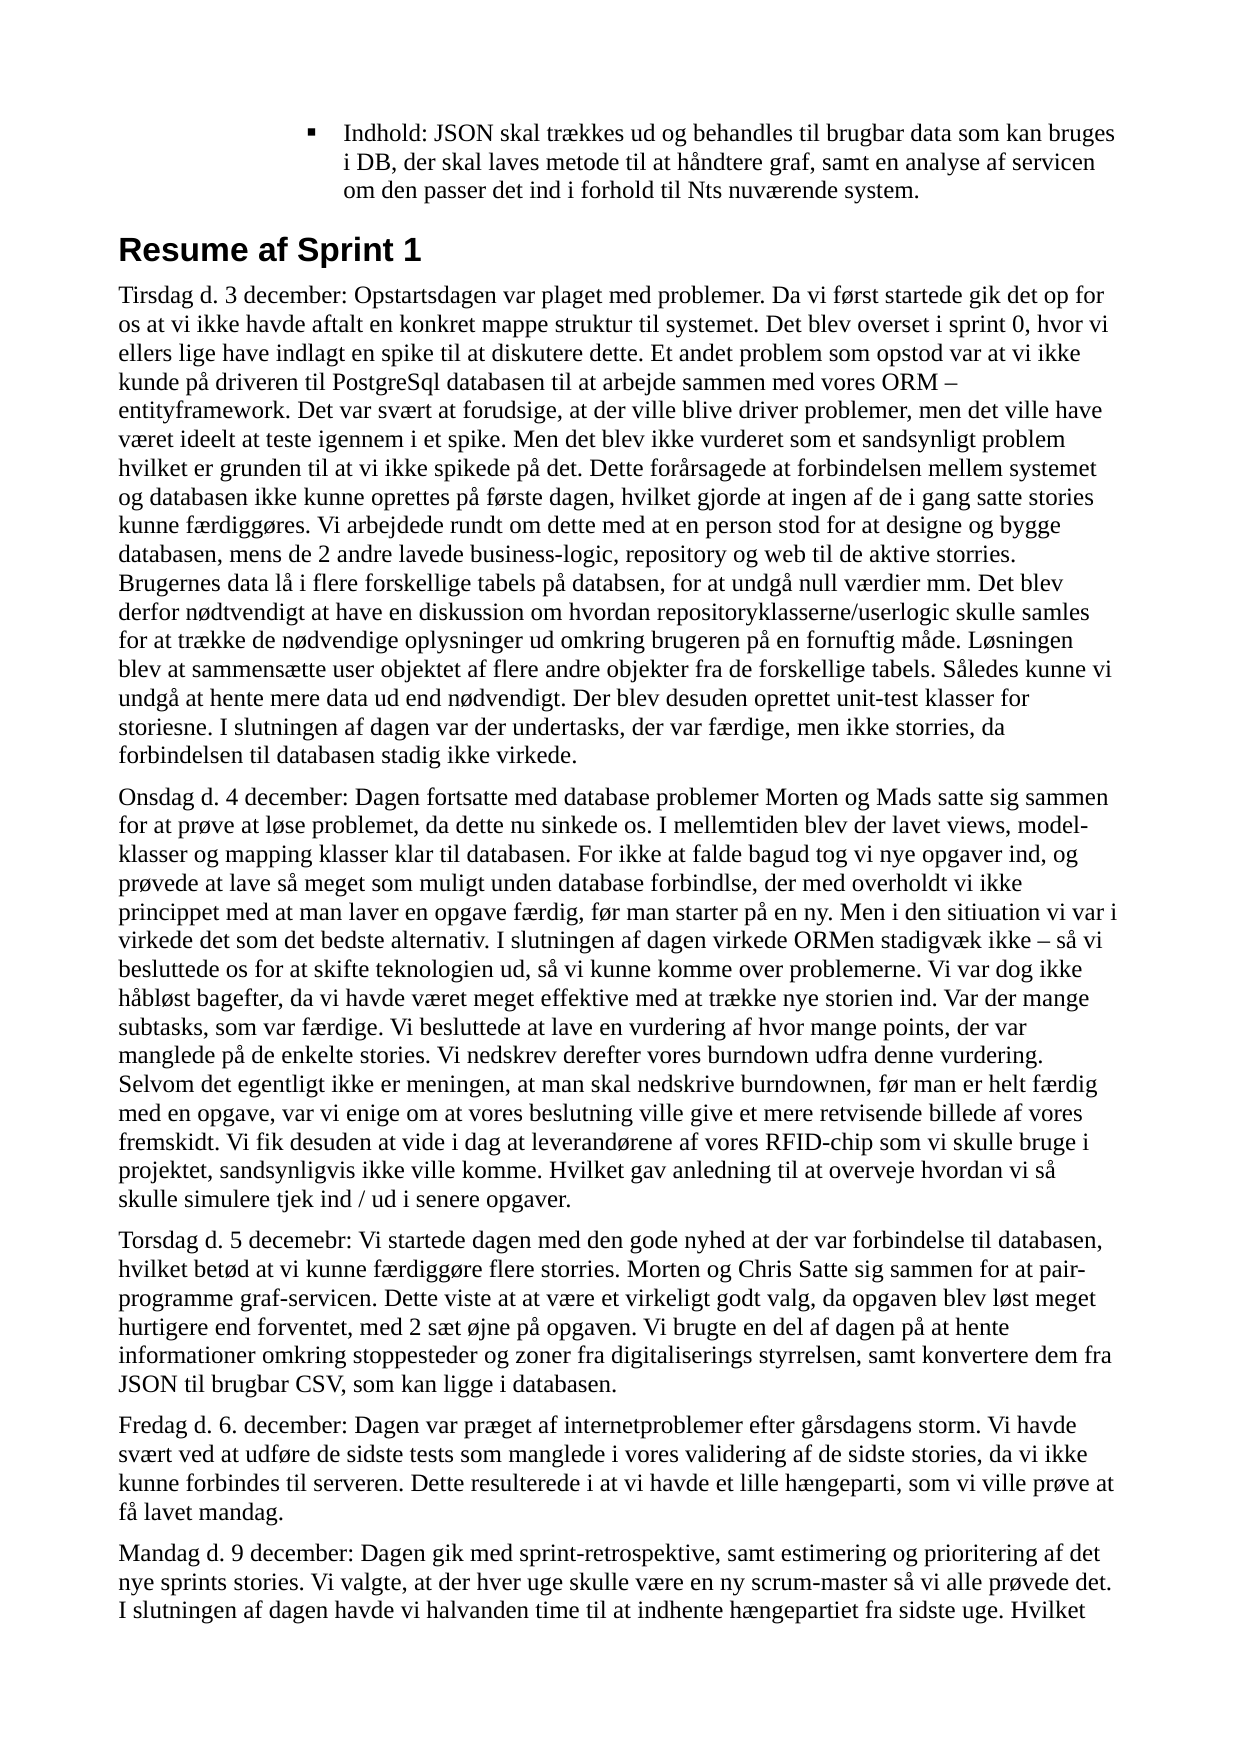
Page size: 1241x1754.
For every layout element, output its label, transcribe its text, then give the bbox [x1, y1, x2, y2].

list Indhold: JSON skal trækkes ud og behandles til brugbar data som kan bruges i DB, der skal laves metode til at håndtere graf, samt en analyse af servicen om den passer det ind i forhold til Nts nuværende system. [306, 118, 1122, 204]
text Mandag d. 9 december: Dagen gik med sprint-retrospektive, samt estimering og prioritering af det nye sprints stories. Vi valgte, at der hver uge skulle være en ny scrum-master så vi alle prøvede det. I slutningen af dagen havde vi halvanden time til at indhente hængepartiet fra sidste uge. Hvilket [118, 1538, 1122, 1624]
text Torsdag d. 5 decemebr: Vi startede dagen med den gode nyhed at der var forbindelse til databasen, hvilket betød at vi kunne færdiggøre flere storries. Morten og Chris Satte sig sammen for at pair-programme graf-servicen. Dette viste at at være et virkeligt godt valg, da opgaven blev løst meget hurtigere end forventet, med 2 sæt øjne på opgaven. Vi brugte en del af dagen på at hente informationer omkring stoppesteder og zoner fra digitaliserings styrrelsen, samt konvertere dem fra JSON til brugbar CSV, som kan ligge i databasen. [118, 1226, 1122, 1398]
text Onsdag d. 4 december: Dagen fortsatte med database problemer Morten og Mads satte sig sammen for at prøve at løse problemet, da dette nu sinkede os. I mellemtiden blev der lavet views, model-klasser og mapping klasser klar til databasen. For ikke at falde bagud tog vi nye opgaver ind, og prøvede at lave så meget som muligt unden database forbindlse, der med overholdt vi ikke princippet med at man laver en opgave færdig, før man starter på en ny. Men i den sitiuation vi var i virkede det som det bedste alternativ. I slutningen af dagen virkede ORMen stadigvæk ikke – så vi besluttede os for at skifte teknologien ud, så vi kunne komme over problemerne. Vi var dog ikke håbløst bagefter, da vi havde været meget effektive med at trække nye storien ind. Var der mange subtasks, som var færdige. Vi besluttede at lave en vurdering af hvor mange points, der var manglede på de enkelte stories. Vi nedskrev derefter vores burndown udfra denne vurdering. Selvom det egentligt ikke er meningen, at man skal nedskrive burndownen, før man er helt færdig med en opgave, var vi enige om at vores beslutning ville give et mere retvisende billede af vores fremskidt. Vi fik desuden at vide i dag at leverandørene af vores RFID-chip som vi skulle bruge i projektet, sandsynligvis ikke ville komme. Hvilket gav anledning til at overveje hvordan vi så skulle simulere tjek ind / ud i senere opgaver. [118, 782, 1122, 1213]
text Fredag d. 6. december: Dagen var præget af internetproblemer efter gårsdagens storm. Vi havde svært ved at udføre de sidste tests som manglede i vores validering af de sidste stories, da vi ikke kunne forbindes til serveren. Dette resulterede i at vi havde et lille hængeparti, som vi ville prøve at få lavet mandag. [118, 1411, 1122, 1526]
text Tirsdag d. 3 december: Opstartsdagen var plaget med problemer. Da vi først startede gik det op for os at vi ikke havde aftalt en konkret mappe struktur til systemet. Det blev overset i sprint 0, hvor vi ellers lige have indlagt en spike til at diskutere dette. Et andet problem som opstod var at vi ikke kunde på driveren til PostgreSql databasen til at arbejde sammen med vores ORM – entityframework. Det var svært at forudsige, at der ville blive driver problemer, men det ville have været ideelt at teste igennem i et spike. Men det blev ikke vurderet som et sandsynligt problem hvilket er grunden til at vi ikke spikede på det. Dette forårsagede at forbindelsen mellem systemet og databasen ikke kunne oprettes på første dagen, hvilket gjorde at ingen af de i gang satte stories kunne færdiggøres. Vi arbejdede rundt om dette med at en person stod for at designe og bygge databasen, mens de 2 andre lavede business-logic, repository og web til de aktive storries. Brugernes data lå i flere forskellige tabels på databsen, for at undgå null værdier mm. Det blev derfor nødtvendigt at have en diskussion om hvordan repositoryklasserne/userlogic skulle samles for at trække de nødvendige oplysninger ud omkring brugeren på en fornuftig måde. Løsningen blev at sammensætte user objektet af flere andre objekter fra de forskellige tabels. Således kunne vi undgå at hente mere data ud end nødvendigt. Der blev desuden oprettet unit-test klasser for storiesne. I slutningen af dagen var der undertasks, der var færdige, men ikke storries, da forbindelsen til databasen stadig ikke virkede. [118, 281, 1122, 769]
subtitle Resume af Sprint 1 [118, 229, 1122, 268]
